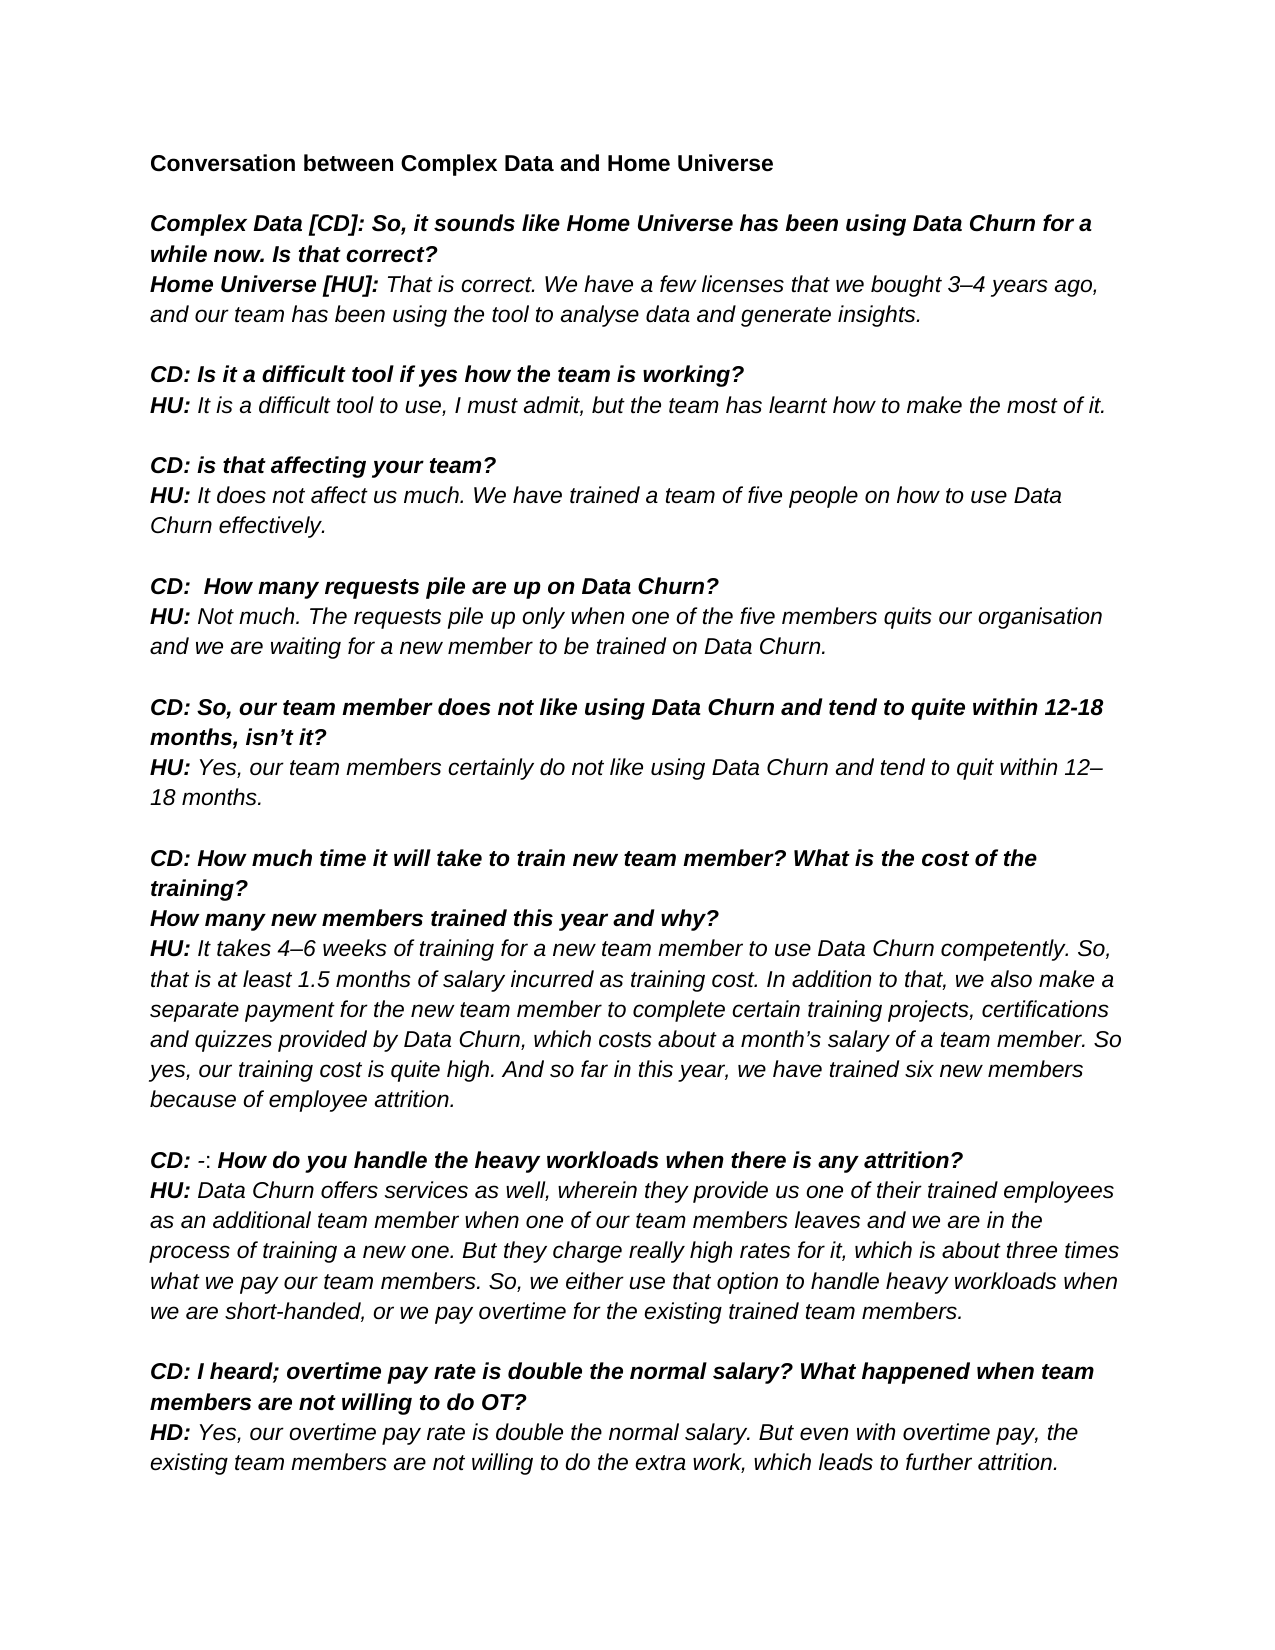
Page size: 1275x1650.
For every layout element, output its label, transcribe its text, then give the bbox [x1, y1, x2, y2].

text CD: is that affecting your team? [150, 452, 1125, 478]
text How many new members trained this year and why? [150, 905, 1125, 932]
text HU: It takes 4–6 weeks of training for a new team member to use Data Churn competently. So, that is at least 1.5 months of salary incurred as training cost. In addition to that, we also make a separate payment for the new team member to complete certain training projects, certifications and quizzes provided by Data Churn, which costs about a month’s salary of a team member. So yes, our training cost is quite high. And so far in this year, we have trained six new members because of employee attrition. [150, 935, 1125, 1113]
text CD: How much time it will take to train new team member? What is the cost of the training? [150, 845, 1125, 901]
text HU: Not much. The requests pile up only when one of the five members quits our organisation and we are waiting for a new member to be trained on Data Churn. [150, 603, 1125, 660]
text HU: It is a difficult tool to use, I must admit, but the team has learnt how to make the most of it. [150, 392, 1125, 418]
text CD: So, our team member does not like using Data Churn and tend to quite within 12-18 months, isn’t it? [150, 694, 1125, 750]
text Home Universe [HU]: That is correct. We have a few licenses that we bought 3–4 years ago, and our team has been using the tool to analyse data and generate insights. [150, 271, 1125, 327]
text HD: Yes, our overtime pay rate is double the normal salary. But even with overtime pay, the existing team members are not willing to do the extra work, which leads to further attrition. [150, 1419, 1125, 1475]
text CD: I heard; overtime pay rate is double the normal salary? What happened when team members are not willing to do OT? [150, 1358, 1125, 1415]
text HU: Data Churn offers services as well, wherein they provide us one of their trained employees as an additional team member when one of our team members leaves and we are in the process of training a new one. But they charge really high rates for it, which is about three times what we pay our team members. So, we either use that option to handle heavy workloads when we are short-handed, or we pay overtime for the existing trained team members. [150, 1177, 1125, 1324]
text HU: It does not affect us much. We have trained a team of five people on how to use Data Churn effectively. [150, 482, 1125, 539]
text CD: How many requests pile are up on Data Churn? [150, 573, 1125, 599]
text CD: Is it a difficult tool if yes how the team is working? [150, 361, 1125, 388]
text Complex Data [CD]: So, it sounds like Home Universe has been using Data Churn for a while now. Is that correct? [150, 210, 1125, 267]
text CD: -: How do you handle the heavy workloads when there is any attrition? [150, 1147, 1125, 1173]
text HU: Yes, our team members certainly do not like using Data Churn and tend to quit within 12–18 months. [150, 754, 1125, 811]
text Conversation between Complex Data and Home Universe [150, 150, 1125, 176]
